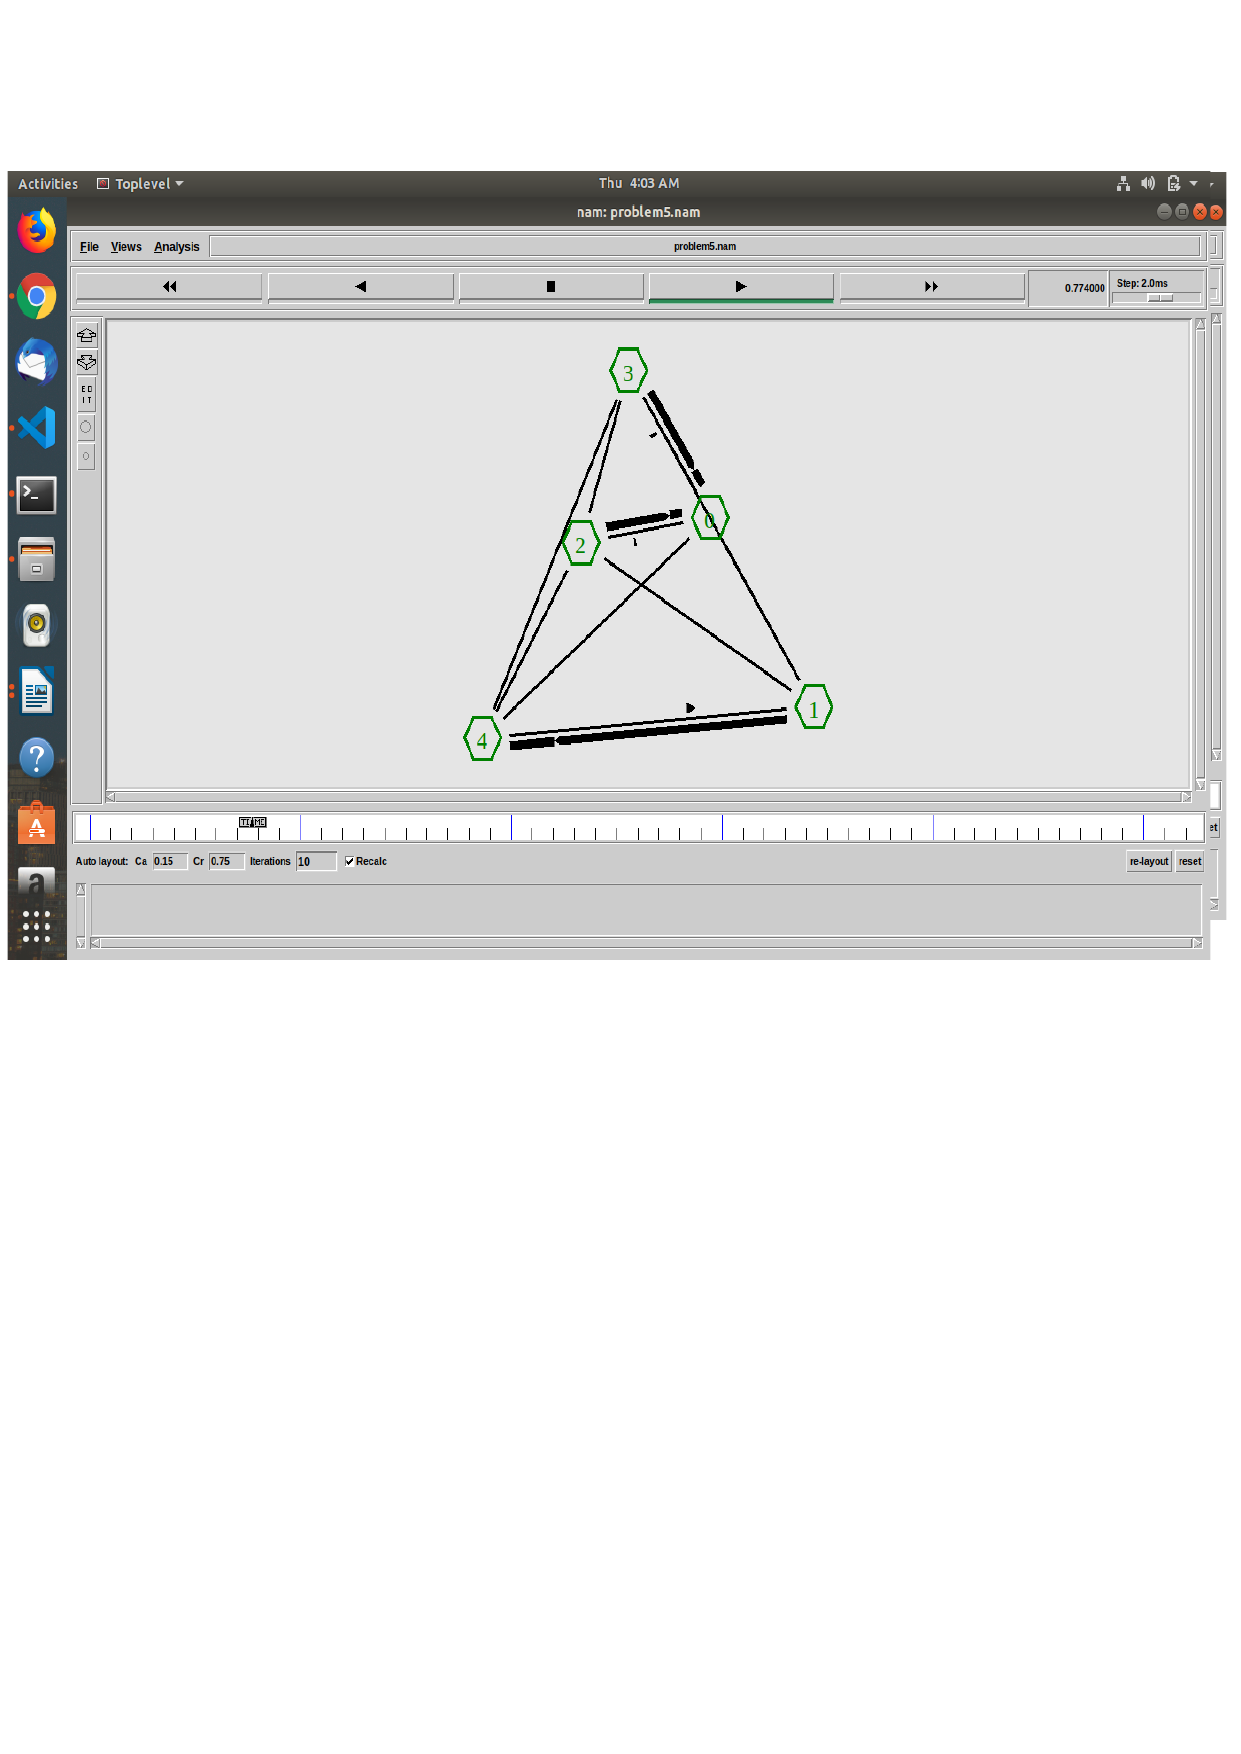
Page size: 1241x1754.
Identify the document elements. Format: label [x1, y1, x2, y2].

picture [7, 171, 1227, 960]
